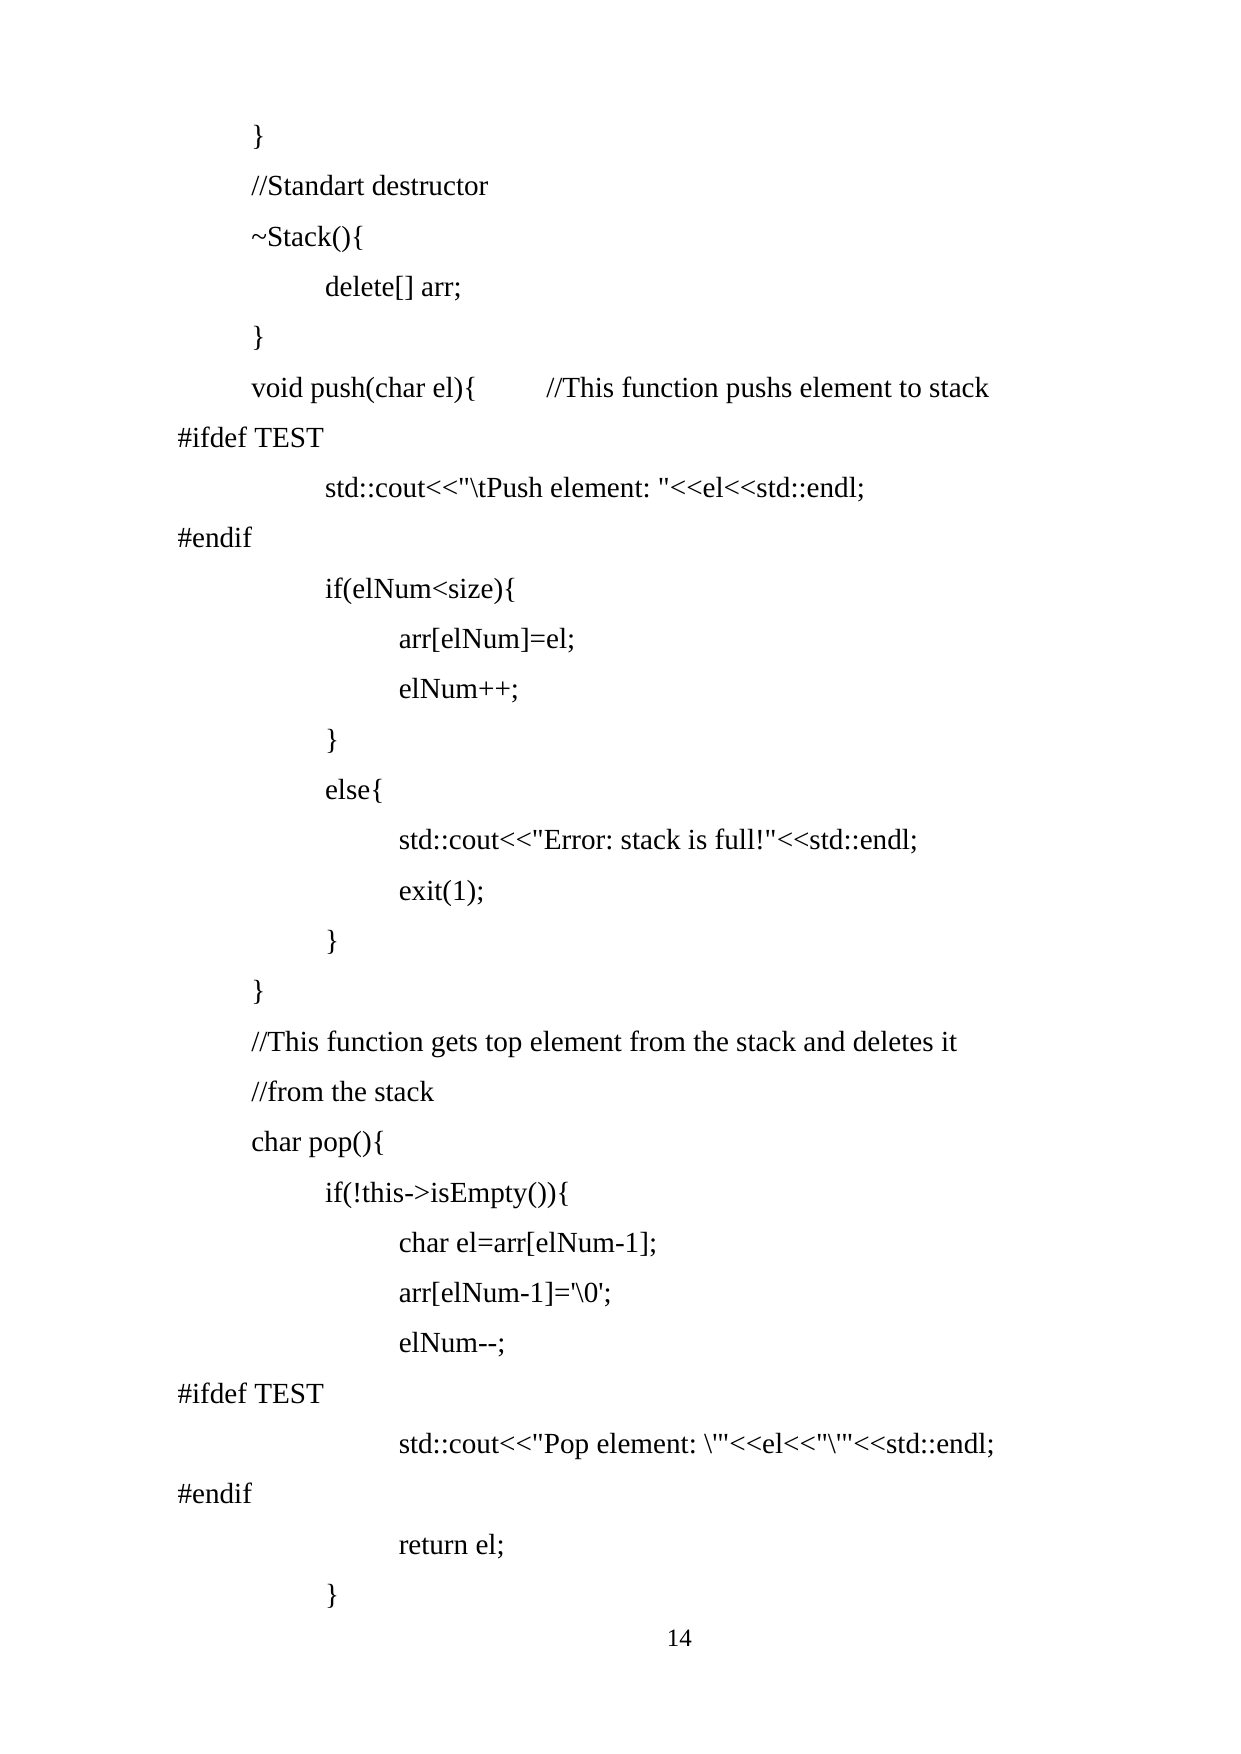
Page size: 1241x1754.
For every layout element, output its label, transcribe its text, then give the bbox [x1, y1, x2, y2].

text #endif [177, 1477, 1181, 1510]
text ~Stack(){ [177, 219, 1181, 252]
text } [177, 923, 1181, 957]
text delete[] arr; [177, 269, 1181, 303]
text arr[elNum]=el; [177, 621, 1181, 655]
text } [177, 722, 1181, 755]
text } [177, 973, 1181, 1007]
text if(elNum<size){ [177, 571, 1181, 604]
text #endif [177, 521, 1181, 554]
text } [177, 118, 1181, 152]
text #ifdef TEST [177, 420, 1181, 453]
text std::cout<<"Error: stack is full!"<<std::endl; [177, 822, 1181, 856]
text char el=arr[elNum-1]; [177, 1225, 1181, 1258]
text elNum--; [177, 1326, 1181, 1359]
text elNum++; [177, 672, 1181, 705]
text if(!this->isEmpty()){ [177, 1175, 1181, 1208]
text //This function gets top element from the stack and deletes it [177, 1024, 1181, 1057]
text exit(1); [177, 873, 1181, 906]
text std::cout<<"\tPush element: "<<el<<std::endl; [177, 470, 1181, 504]
text arr[elNum-1]='\0'; [177, 1275, 1181, 1309]
text #ifdef TEST [177, 1376, 1181, 1409]
text std::cout<<"Pop element: \'"<<el<<"\'"<<std::endl; [177, 1426, 1181, 1460]
text char pop(){ [177, 1124, 1181, 1158]
text return el; [177, 1527, 1181, 1560]
text } [177, 319, 1181, 353]
text //Standart destructor [177, 168, 1181, 202]
text else{ [177, 772, 1181, 806]
text void push(char el){ //This function pushs element to stack [177, 370, 1181, 403]
text } [177, 1577, 1181, 1611]
text //from the stack [177, 1074, 1181, 1108]
